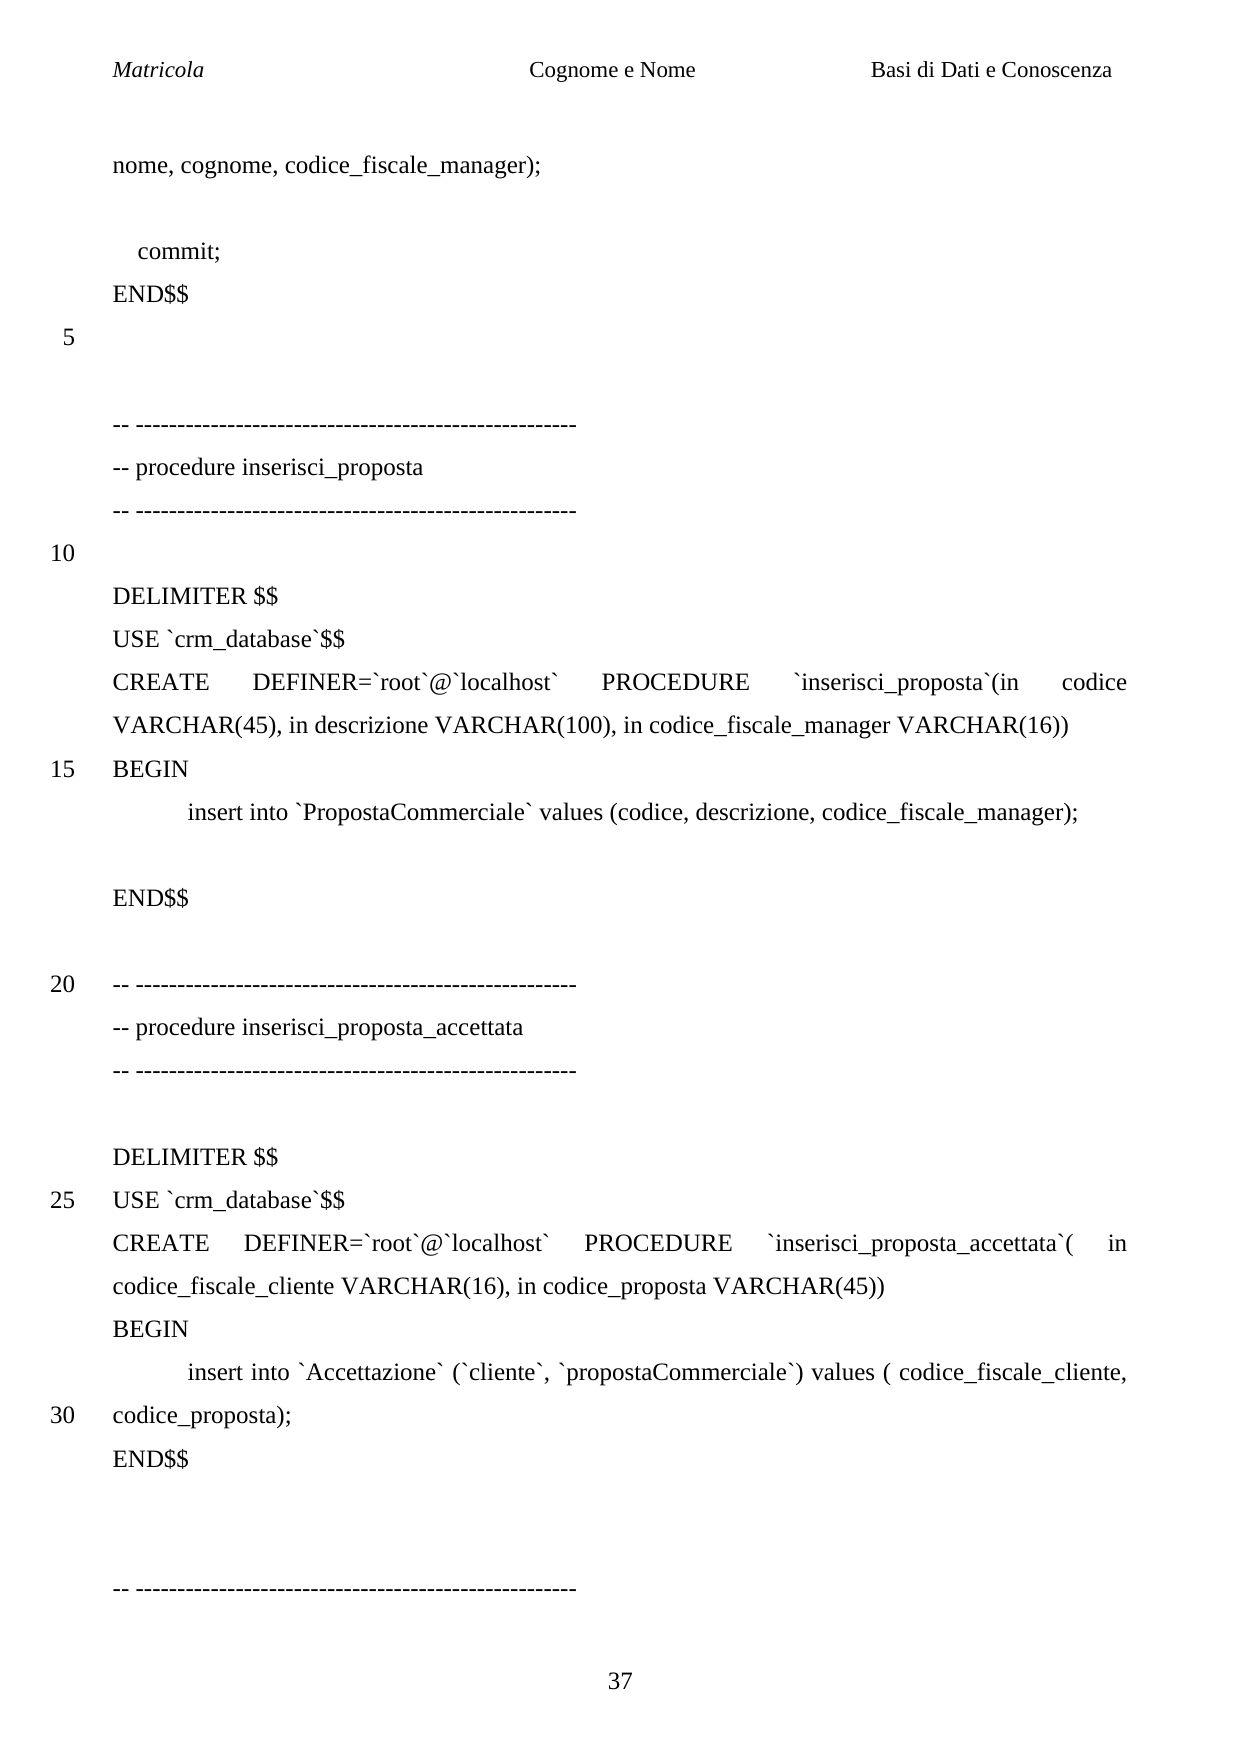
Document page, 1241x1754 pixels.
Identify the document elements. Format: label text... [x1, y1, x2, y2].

text USE `crm_database`$$ [112, 624, 1128, 653]
text -- procedure inserisci_proposta_accettata [112, 1012, 1128, 1041]
text -- ----------------------------------------------------- [112, 409, 1128, 437]
text USE `crm_database`$$ [112, 1185, 1128, 1214]
text BEGIN [112, 1314, 1128, 1343]
text insert into `PropostaCommerciale` values (codice, descrizione, codice_fiscale_manager); [112, 797, 1128, 826]
text insert into `Accettazione` (`cliente`, `propostaCommerciale`) values ( codice_fiscale_cliente, codice_proposta); [112, 1357, 1128, 1429]
text -- ----------------------------------------------------- [112, 969, 1128, 998]
text -- ----------------------------------------------------- [112, 1573, 1128, 1602]
text CREATE DEFINER=`root`@`localhost` PROCEDURE `inserisci_proposta`(in codice VARCHAR(45), in descrizione VARCHAR(100), in codice_fiscale_manager VARCHAR(16)) [112, 667, 1128, 739]
text END$$ [112, 883, 1128, 912]
text END$$ [112, 1444, 1128, 1472]
text commit; [112, 236, 1128, 265]
text nome, cognome, codice_fiscale_manager); [112, 150, 1128, 179]
text END$$ [112, 279, 1128, 308]
text -- ----------------------------------------------------- [112, 1056, 1128, 1084]
text -- ----------------------------------------------------- [112, 495, 1128, 524]
text CREATE DEFINER=`root`@`localhost` PROCEDURE `inserisci_proposta_accettata`( in codice_fiscale_cliente VARCHAR(16), in codice_proposta VARCHAR(45)) [112, 1228, 1128, 1300]
text -- procedure inserisci_proposta [112, 452, 1128, 481]
text DELIMITER $$ [112, 581, 1128, 610]
text DELIMITER $$ [112, 1142, 1128, 1171]
text BEGIN [112, 754, 1128, 782]
